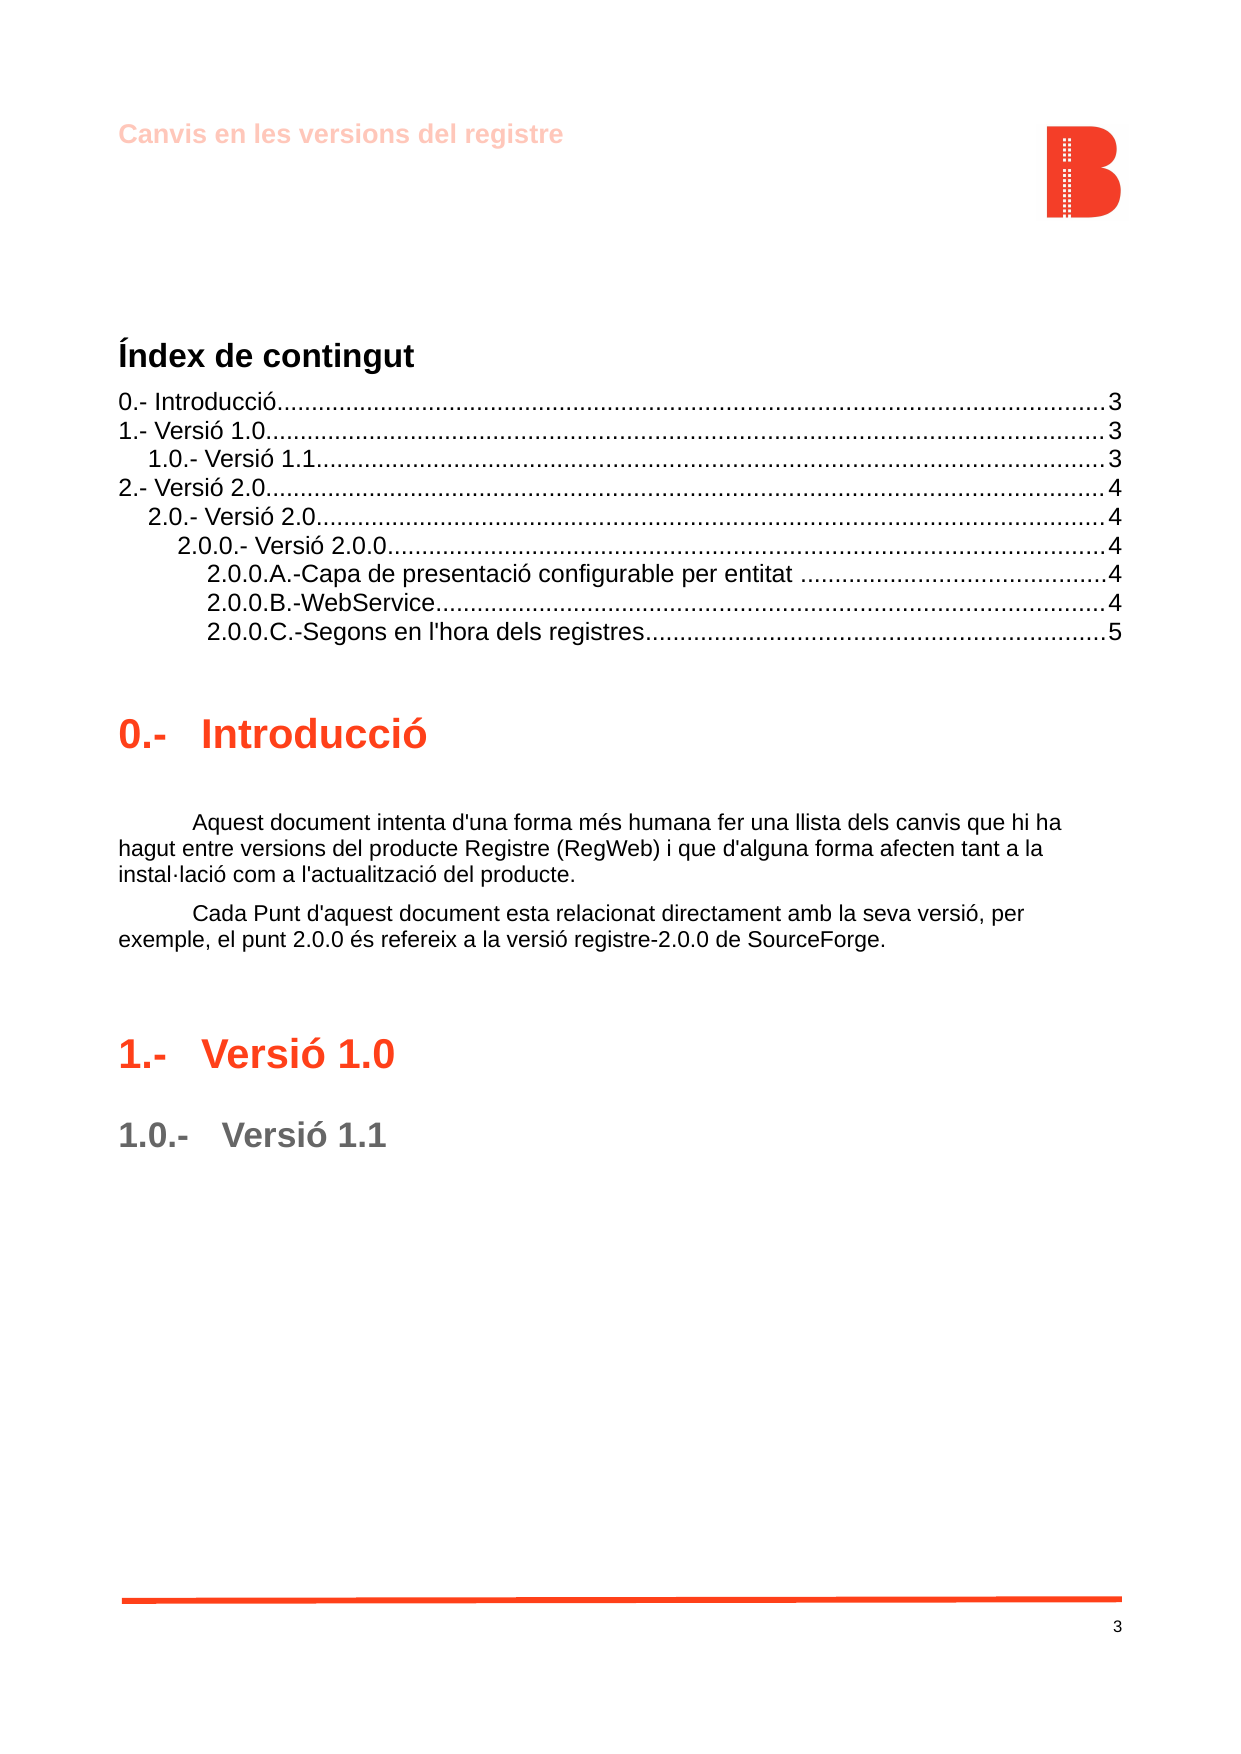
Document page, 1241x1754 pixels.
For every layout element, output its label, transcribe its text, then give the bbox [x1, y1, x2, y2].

text 2.0.0.B.-WebService 4 [207, 588, 1122, 617]
text Aquest document intenta d'una forma més humana fer una llista dels canvis que hi ha hagut entre versions del producte Registre (RegWeb) i que d'alguna forma afecten tant a la instal·lació com a l'actualització del producte. [118, 808, 1122, 887]
text 2.0.- Versió 2.0 4 [148, 502, 1122, 531]
subtitle Índex de contingut [118, 336, 1122, 374]
text Cada Punt d'aquest document esta relacionat directament amb la seva versió, per exemple, el punt 2.0.0 és refereix a la versió registre-2.0.0 de SourceForge. [118, 900, 1122, 953]
text 1.0.- Versió 1.1 3 [148, 444, 1122, 473]
subtitle Versió 1.0 [118, 1029, 1122, 1077]
text 2.0.0.- Versió 2.0.0 4 [177, 531, 1122, 559]
text 2.0.0.A.-Capa de presentació configurable per entitat 4 [207, 559, 1122, 588]
text 0.- Introducció 3 [118, 387, 1122, 416]
text 2.- Versió 2.0 4 [118, 473, 1122, 502]
picture [1036, 124, 1130, 221]
subtitle Introducció [118, 709, 1122, 757]
text 2.0.0.C.-Segons en l'hora dels registres 5 [207, 617, 1122, 646]
subtitle Versió 1.1 [118, 1114, 1122, 1155]
text 1.- Versió 1.0 3 [118, 416, 1122, 444]
